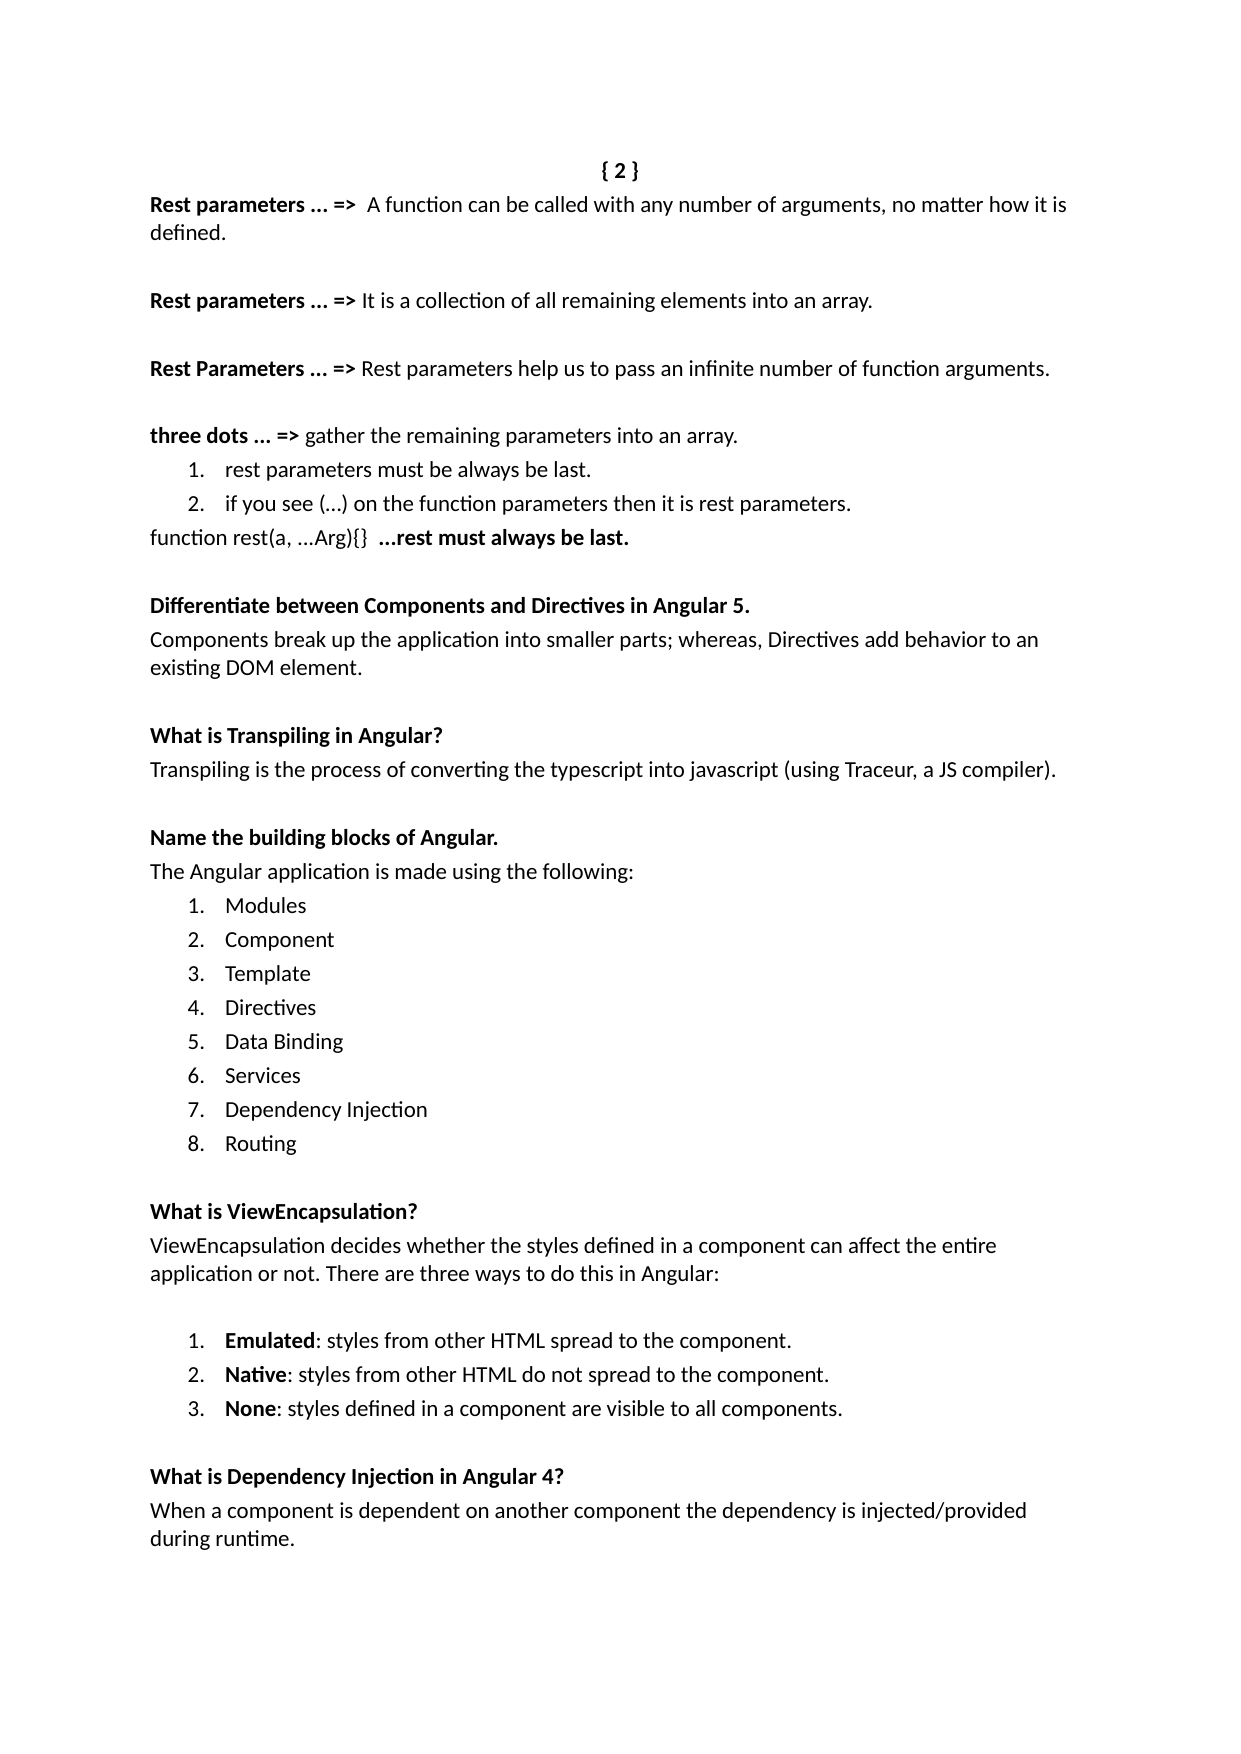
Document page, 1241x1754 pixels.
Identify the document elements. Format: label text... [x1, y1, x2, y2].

text Rest parameters ... => A function can be called with any number of arguments, no matter how it is defined. [150, 190, 1090, 246]
text What is ViewEncapsulation? [150, 1197, 1090, 1225]
list Directives [187, 993, 1090, 1021]
list Routing [187, 1129, 1090, 1157]
text ViewEncapsulation decides whether the styles defined in a component can affect the entire application or not. There are three ways to do this in Angular: [150, 1231, 1090, 1287]
list None: styles defined in a component are visible to all components. [187, 1394, 1090, 1423]
text Rest Parameters ... => Rest parameters help us to pass an infinite number of function arguments. [150, 354, 1090, 382]
list Component [187, 925, 1090, 953]
list Modules [187, 891, 1090, 919]
text Transpiling is the process of converting the typescript into javascript (using Traceur, a JS compiler). [150, 755, 1090, 783]
list if you see (…) on the function parameters then it is rest parameters. [187, 489, 1090, 518]
text Name the building blocks of Angular. [150, 823, 1090, 851]
text Differentiate between Components and Directives in Angular 5. [150, 591, 1090, 619]
text What is Transpiling in Angular? [150, 721, 1090, 749]
text function rest(a, ...Arg){} ...rest must always be last. [150, 523, 1090, 552]
list Emulated: styles from other HTML spread to the component. [187, 1327, 1090, 1355]
list Services [187, 1061, 1090, 1089]
text three dots ... => gather the remaining parameters into an array. [150, 422, 1090, 450]
list Template [187, 959, 1090, 987]
text Components break up the application into smaller parts; whereas, Directives add behavior to an existing DOM element. [150, 625, 1090, 681]
list Dependency Injection [187, 1095, 1090, 1123]
text When a component is dependent on another component the dependency is injected/provided during runtime. [150, 1496, 1090, 1552]
list Data Binding [187, 1027, 1090, 1055]
text Rest parameters ... => It is a collection of all remaining elements into an array. [150, 286, 1090, 314]
text What is Dependency Injection in Angular 4? [150, 1462, 1090, 1491]
text { 2 } [150, 156, 1090, 184]
text The Angular application is made using the following: [150, 857, 1090, 885]
list Native: styles from other HTML do not spread to the component. [187, 1361, 1090, 1389]
list rest parameters must be always be last. [187, 456, 1090, 484]
